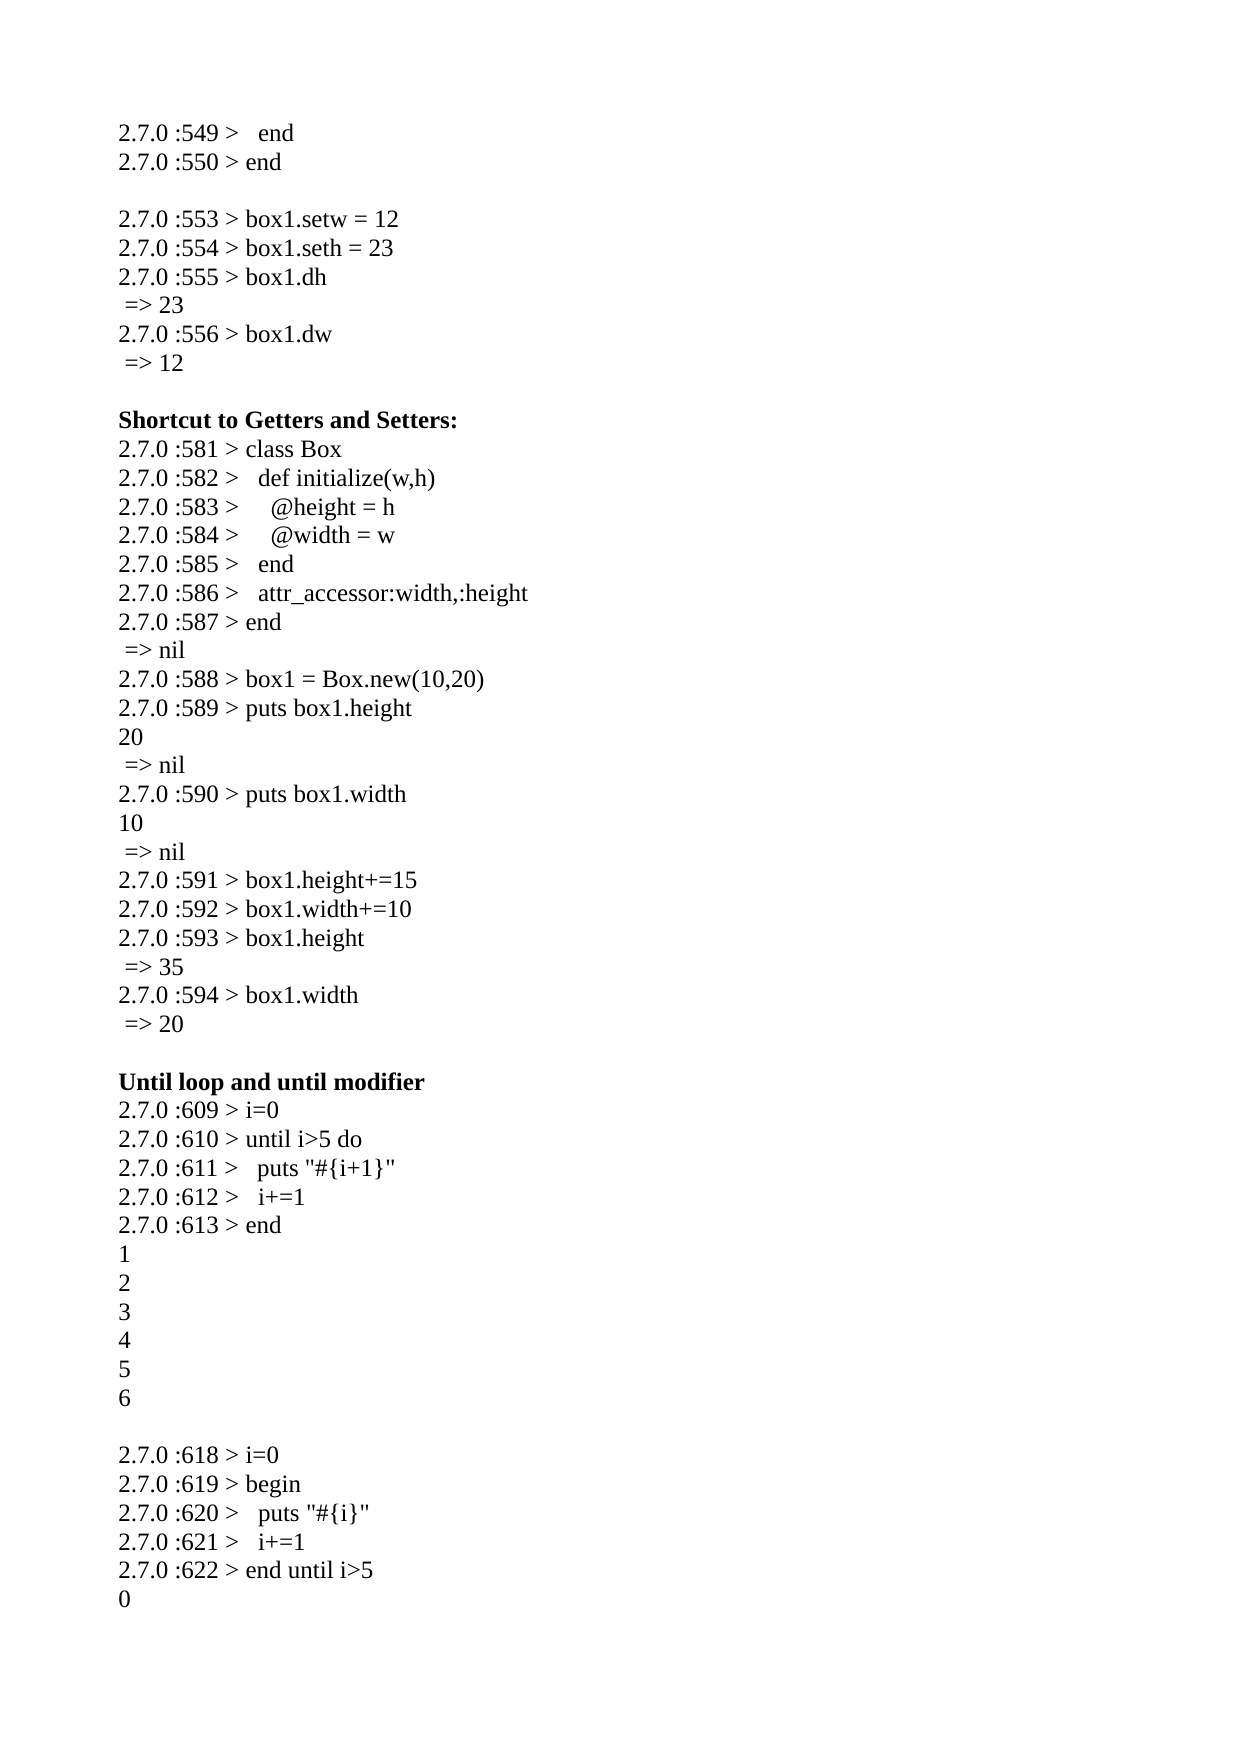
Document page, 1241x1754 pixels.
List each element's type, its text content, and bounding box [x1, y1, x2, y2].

text 2.7.0 :588 > box1 = Box.new(10,20) [118, 664, 1122, 693]
text 2.7.0 :609 > i=0 [118, 1096, 1122, 1124]
text 2 [118, 1268, 1122, 1297]
text 2.7.0 :554 > box1.seth = 23 [118, 233, 1122, 262]
text 3 [118, 1297, 1122, 1326]
text 2.7.0 :555 > box1.dh [118, 262, 1122, 291]
text => nil [118, 751, 1122, 779]
text 0 [118, 1584, 1122, 1613]
text 2.7.0 :611 > puts "#{i+1}" [118, 1153, 1122, 1182]
text 2.7.0 :582 > def initialize(w,h) [118, 463, 1122, 492]
text => 35 [118, 952, 1122, 981]
text 2.7.0 :594 > box1.width [118, 981, 1122, 1009]
text 2.7.0 :592 > box1.width+=10 [118, 894, 1122, 923]
text 2.7.0 :621 > i+=1 [118, 1527, 1122, 1556]
text 2.7.0 :549 > end [118, 118, 1122, 147]
text 2.7.0 :553 > box1.setw = 12 [118, 204, 1122, 233]
text => nil [118, 837, 1122, 866]
text => nil [118, 636, 1122, 664]
text 2.7.0 :586 > attr_accessor:width,:height [118, 578, 1122, 607]
text 2.7.0 :591 > box1.height+=15 [118, 866, 1122, 894]
text 2.7.0 :550 > end [118, 147, 1122, 176]
text 2.7.0 :556 > box1.dw [118, 319, 1122, 348]
text 2.7.0 :587 > end [118, 607, 1122, 636]
text 4 [118, 1326, 1122, 1354]
text => 12 [118, 348, 1122, 377]
text => 23 [118, 291, 1122, 319]
text 2.7.0 :585 > end [118, 549, 1122, 578]
text 2.7.0 :590 > puts box1.width [118, 779, 1122, 808]
text 6 [118, 1383, 1122, 1412]
text 5 [118, 1354, 1122, 1383]
text 2.7.0 :581 > class Box [118, 434, 1122, 463]
text 20 [118, 722, 1122, 751]
text 2.7.0 :584 > @width = w [118, 521, 1122, 549]
text 2.7.0 :622 > end until i>5 [118, 1556, 1122, 1584]
text 10 [118, 808, 1122, 837]
text 2.7.0 :620 > puts "#{i}" [118, 1498, 1122, 1527]
text 2.7.0 :593 > box1.height [118, 923, 1122, 952]
text Shortcut to Getters and Setters: [118, 406, 1122, 434]
text 2.7.0 :613 > end [118, 1211, 1122, 1239]
text => 20 [118, 1009, 1122, 1038]
text 2.7.0 :589 > puts box1.height [118, 693, 1122, 722]
text Until loop and until modifier [118, 1067, 1122, 1096]
text 2.7.0 :610 > until i>5 do [118, 1124, 1122, 1153]
text 2.7.0 :618 > i=0 [118, 1441, 1122, 1469]
text 2.7.0 :583 > @height = h [118, 492, 1122, 521]
text 2.7.0 :619 > begin [118, 1469, 1122, 1498]
text 2.7.0 :612 > i+=1 [118, 1182, 1122, 1211]
text 1 [118, 1239, 1122, 1268]
